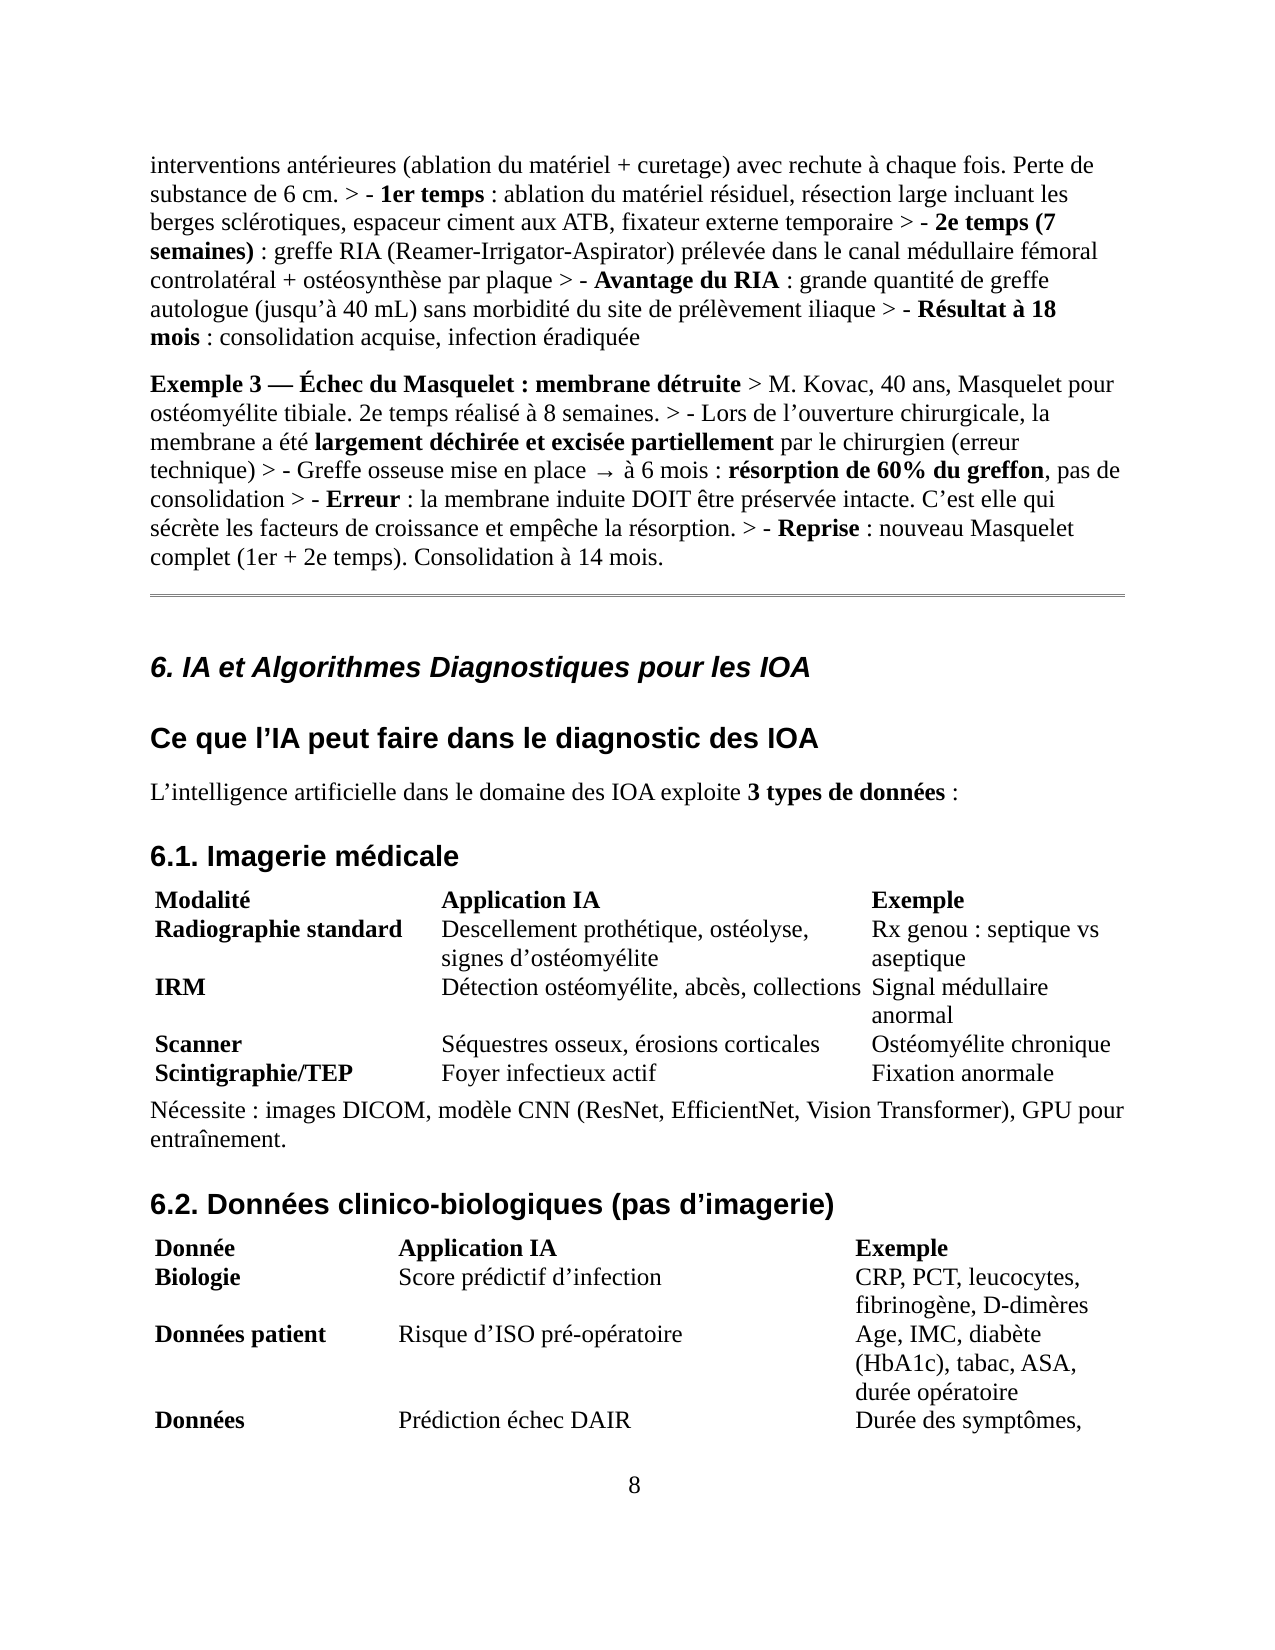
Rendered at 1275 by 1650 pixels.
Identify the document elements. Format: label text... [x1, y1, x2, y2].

subtitle Ce que l’IA peut faire dans le diagnostic des IOA [150, 722, 1125, 755]
table_cell Score prédictif d’infection [394, 1262, 851, 1319]
table_cell Détection ostéomyélite, abcès, collections [437, 972, 867, 1029]
table_header Application IA [394, 1233, 851, 1262]
table_cell Fixation anormale [867, 1058, 1125, 1087]
table_header Exemple [867, 885, 1125, 914]
table_cell IRM [150, 972, 437, 1029]
table_cell Données patient [150, 1319, 394, 1406]
table_cell Foyer infectieux actif [437, 1058, 867, 1087]
table_header Exemple [851, 1233, 1125, 1262]
table_cell Radiographie standard [150, 914, 437, 972]
text interventions antérieures (ablation du matériel + curetage) avec rechute à chaque fois. Perte de substance de 6 cm. > - 1er temps : ablation du matériel résiduel, résection large incluant les berges sclérotiques, espaceur ciment aux ATB, fixateur externe temporaire > - 2e temps (7 semaines) : greffe RIA (Reamer-Irrigator-Aspirator) prélevée dans le canal médullaire fémoral controlatéral + ostéosynthèse par plaque > - Avantage du RIA : grande quantité de greffe autologue (jusqu’à 40 mL) sans morbidité du site de prélèvement iliaque > - Résultat à 18 mois : consolidation acquise, infection éradiquée [150, 150, 1125, 351]
table_cell Séquestres osseux, érosions corticales [437, 1029, 867, 1058]
subtitle 6.1. Imagerie médicale [150, 839, 1125, 873]
table_cell Signal médullaire anormal [867, 972, 1125, 1029]
table_cell Descellement prothétique, ostéolyse, signes d’ostéomyélite [437, 914, 867, 972]
table_cell Biologie [150, 1262, 394, 1319]
table_cell Prédiction échec DAIR [394, 1406, 851, 1434]
text Nécessite : images DICOM, modèle CNN (ResNet, EfficientNet, Vision Transformer), GPU pour entraînement. [150, 1096, 1125, 1153]
subtitle 6.2. Données clinico-biologiques (pas d’imagerie) [150, 1187, 1125, 1221]
table_cell Ostéomyélite chronique [867, 1029, 1125, 1058]
table_cell Rx genou : septique vs aseptique [867, 914, 1125, 972]
text Exemple 3 — Échec du Masquelet : membrane détruite > M. Kovac, 40 ans, Masquelet pour ostéomyélite tibiale. 2e temps réalisé à 8 semaines. > - Lors de l’ouverture chirurgicale, la membrane a été largement déchirée et excisée partiellement par le chirurgien (erreur technique) > - Greffe osseuse mise en place → à 6 mois : résorption de 60% du greffon, pas de consolidation > - Erreur : la membrane induite DOIT être préservée intacte. C’est elle qui sécrète les facteurs de croissance et empêche la résorption. > - Reprise : nouveau Masquelet complet (1er + 2e temps). Consolidation à 14 mois. [150, 369, 1125, 570]
table_cell Scanner [150, 1029, 437, 1058]
table_cell CRP, PCT, leucocytes, fibrinogène, D-dimères [851, 1262, 1125, 1319]
table_header Modalité [150, 885, 437, 914]
table_header Application IA [437, 885, 867, 914]
subtitle 6. IA et Algorithmes Diagnostiques pour les IOA [150, 651, 1125, 684]
text L’intelligence artificielle dans le domaine des IOA exploite 3 types de données : [150, 777, 1125, 805]
table_cell Risque d’ISO pré-opératoire [394, 1319, 851, 1406]
table_cell Age, IMC, diabète (HbA1c), tabac, ASA, durée opératoire [851, 1319, 1125, 1406]
table_cell Durée des symptômes, [851, 1406, 1125, 1434]
table_cell Scintigraphie/TEP [150, 1058, 437, 1087]
table_cell Données [150, 1406, 394, 1434]
table_header Donnée [150, 1233, 394, 1262]
